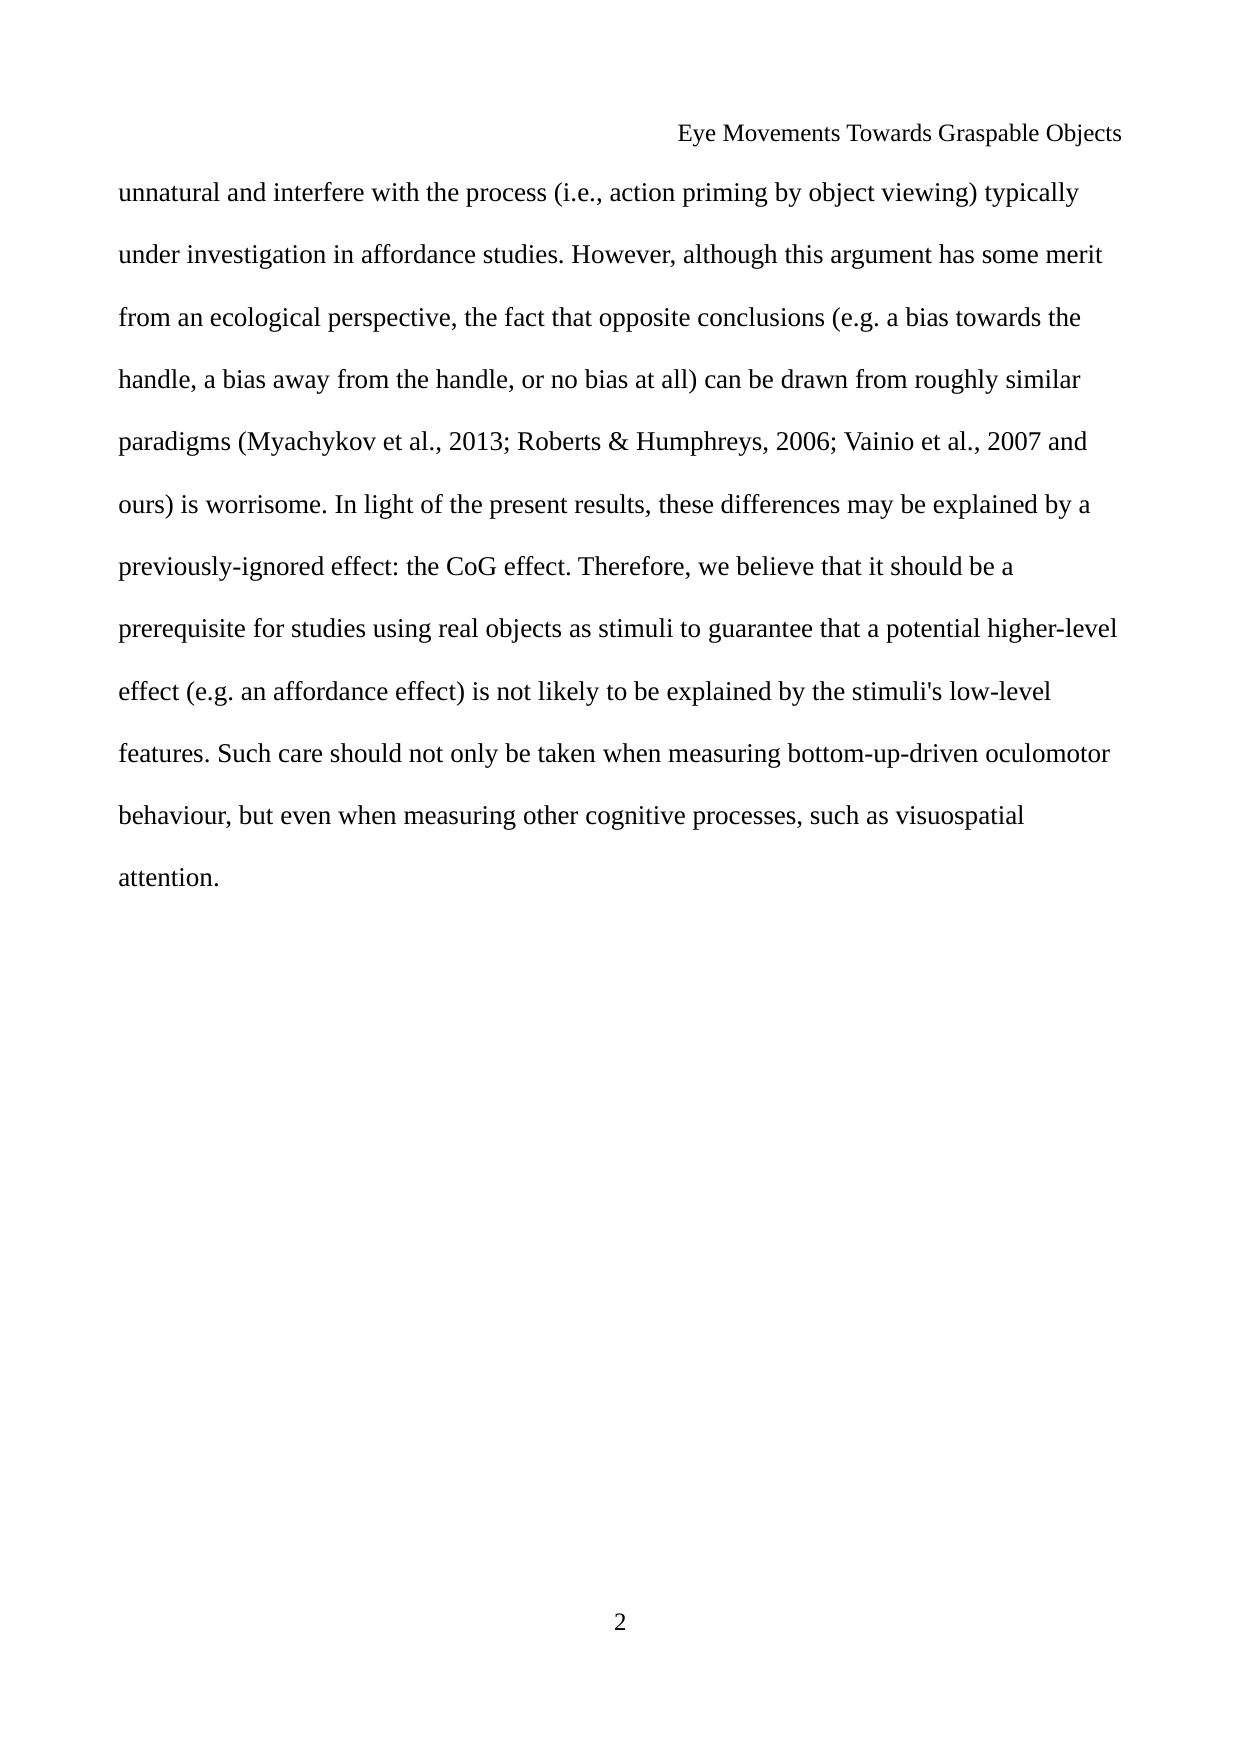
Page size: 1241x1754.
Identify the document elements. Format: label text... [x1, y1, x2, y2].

text unnatural and interfere with the process (i.e., action priming by object viewing) typically under investigation in affordance studies. However, although this argument has some merit from an ecological perspective, the fact that opposite conclusions (e.g. a bias towards the handle, a bias away from the handle, or no bias at all) can be drawn from roughly similar paradigms (Myachykov et al., 2013; Roberts & Humphreys, 2006; Vainio et al., 2007 and ours) is worrisome. In light of the present results, these differences may be explained by a previously-ignored effect: the CoG effect. Therefore, we believe that it should be a prerequisite for studies using real objects as stimuli to guarantee that a potential higher-level effect (e.g. an affordance effect) is not likely to be explained by the stimuli's low-level features. Such care should not only be taken when measuring bottom-up-driven oculomotor behaviour, but even when measuring other cognitive processes, such as visuospatial attention. [118, 176, 1122, 893]
